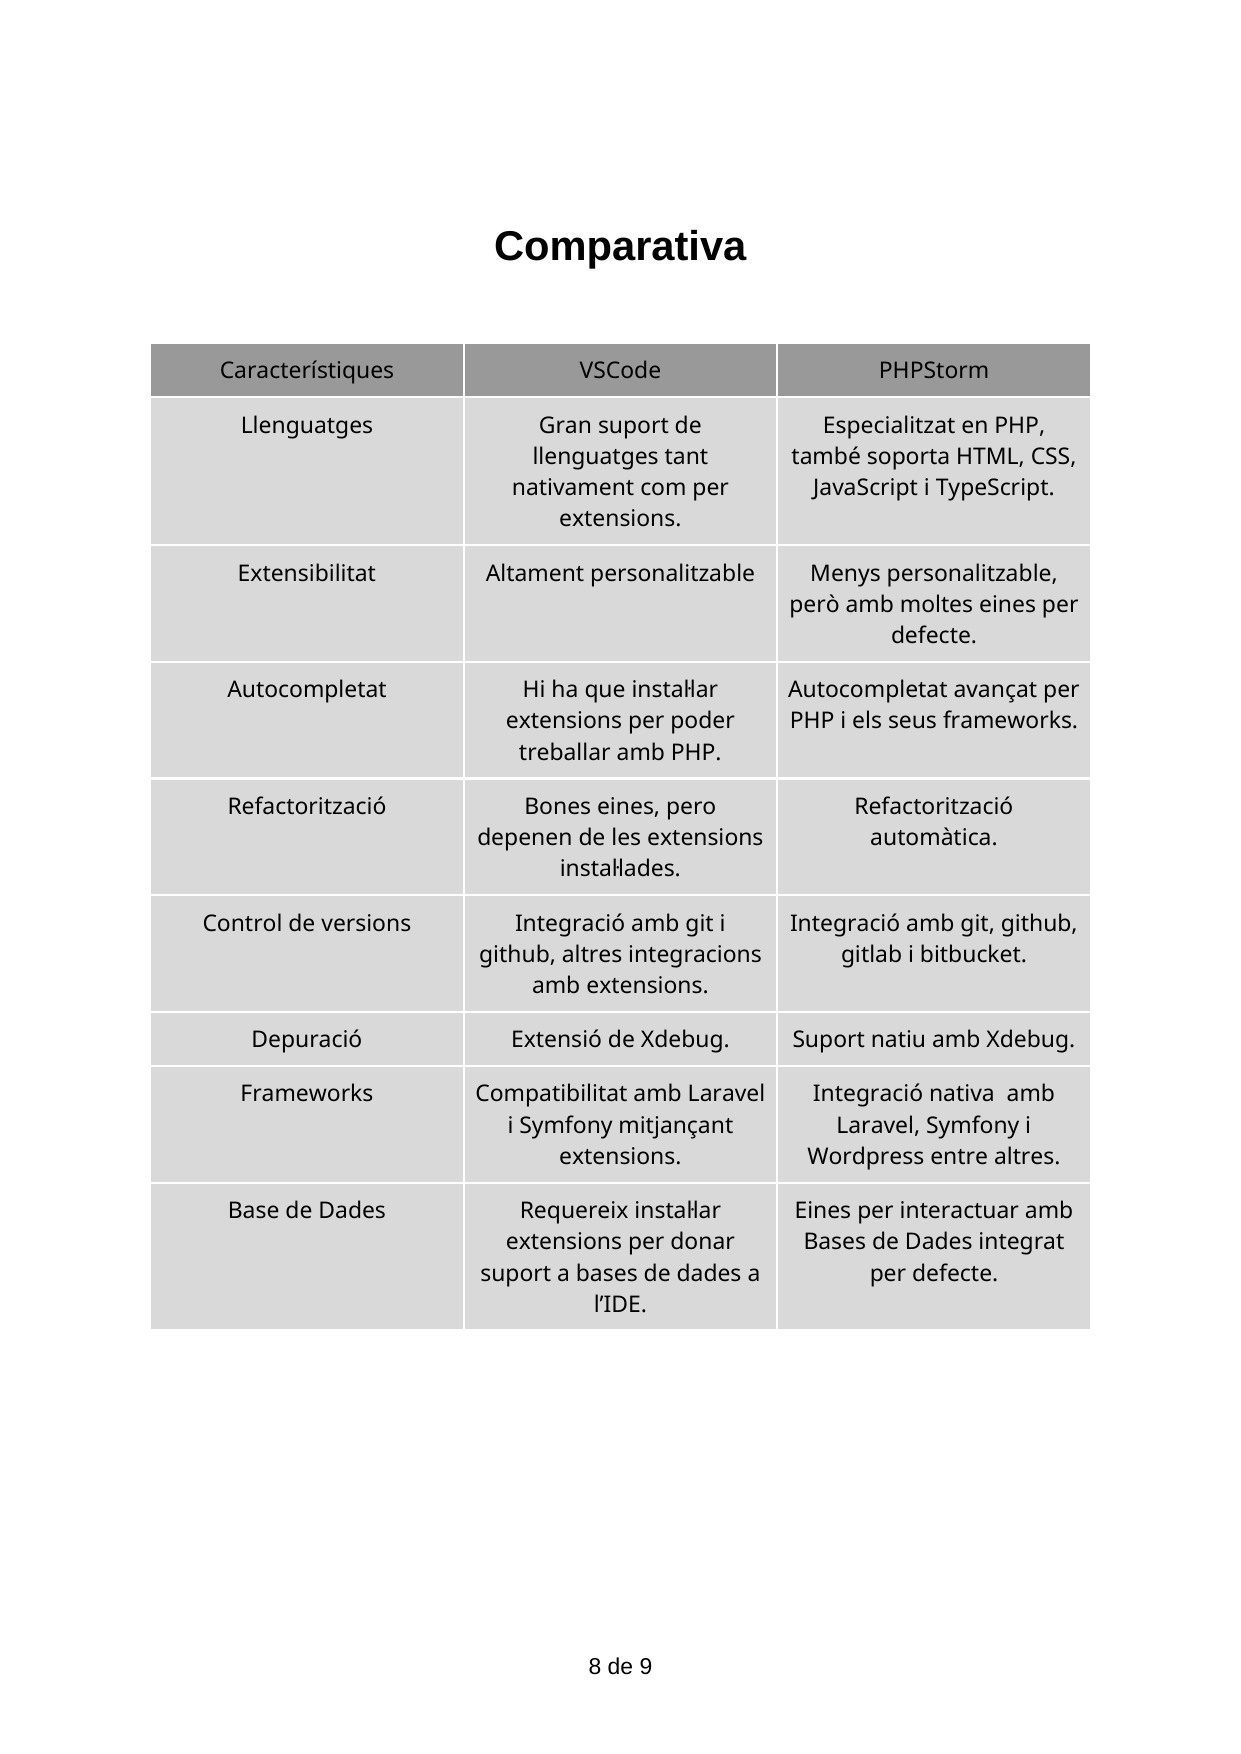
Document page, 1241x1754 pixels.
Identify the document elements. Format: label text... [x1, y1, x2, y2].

table_cell Menys personalitzable, però amb moltes eines per defecte. [778, 546, 1090, 661]
subtitle Comparativa [150, 221, 1090, 269]
table_cell Depuració [151, 1013, 463, 1065]
table_header Característiques [151, 344, 463, 396]
table_cell Compatibilitat amb Laravel i Symfony mitjançant extensions. [465, 1067, 776, 1182]
table_header PHPStorm [778, 344, 1090, 396]
table_cell Extensibilitat [151, 546, 463, 661]
table_cell Hi ha que instal·lar extensions per poder treballar amb PHP. [465, 663, 776, 777]
table_cell Extensió de Xdebug. [465, 1013, 776, 1065]
table_cell Bones eines, pero depenen de les extensions instal·lades. [465, 780, 776, 894]
table_cell Altament personalitzable [465, 546, 776, 661]
table_cell Frameworks [151, 1067, 463, 1182]
table_cell Integració amb git, github, gitlab i bitbucket. [778, 896, 1090, 1011]
table_cell Autocompletat avançat per PHP i els seus frameworks. [778, 663, 1090, 777]
table_cell Integració nativa amb Laravel, Symfony i Wordpress entre altres. [778, 1067, 1090, 1182]
table_cell Eines per interactuar amb Bases de Dades integrat per defecte. [778, 1184, 1090, 1329]
table_cell Requereix instal·lar extensions per donar suport a bases de dades a l’IDE. [465, 1184, 776, 1329]
table_cell Integració amb git i github, altres integracions amb extensions. [465, 896, 776, 1011]
table_cell Gran suport de llenguatges tant nativament com per extensions. [465, 398, 776, 544]
table_header VSCode [465, 344, 776, 396]
table_cell Control de versions [151, 896, 463, 1011]
table_cell Refactorització [151, 780, 463, 894]
table_cell Refactorització automàtica. [778, 780, 1090, 894]
table_cell Llenguatges [151, 398, 463, 544]
table_cell Autocompletat [151, 663, 463, 777]
table_cell Suport natiu amb Xdebug. [778, 1013, 1090, 1065]
table_cell Especialitzat en PHP, també soporta HTML, CSS, JavaScript i TypeScript. [778, 398, 1090, 544]
table_cell Base de Dades [151, 1184, 463, 1329]
